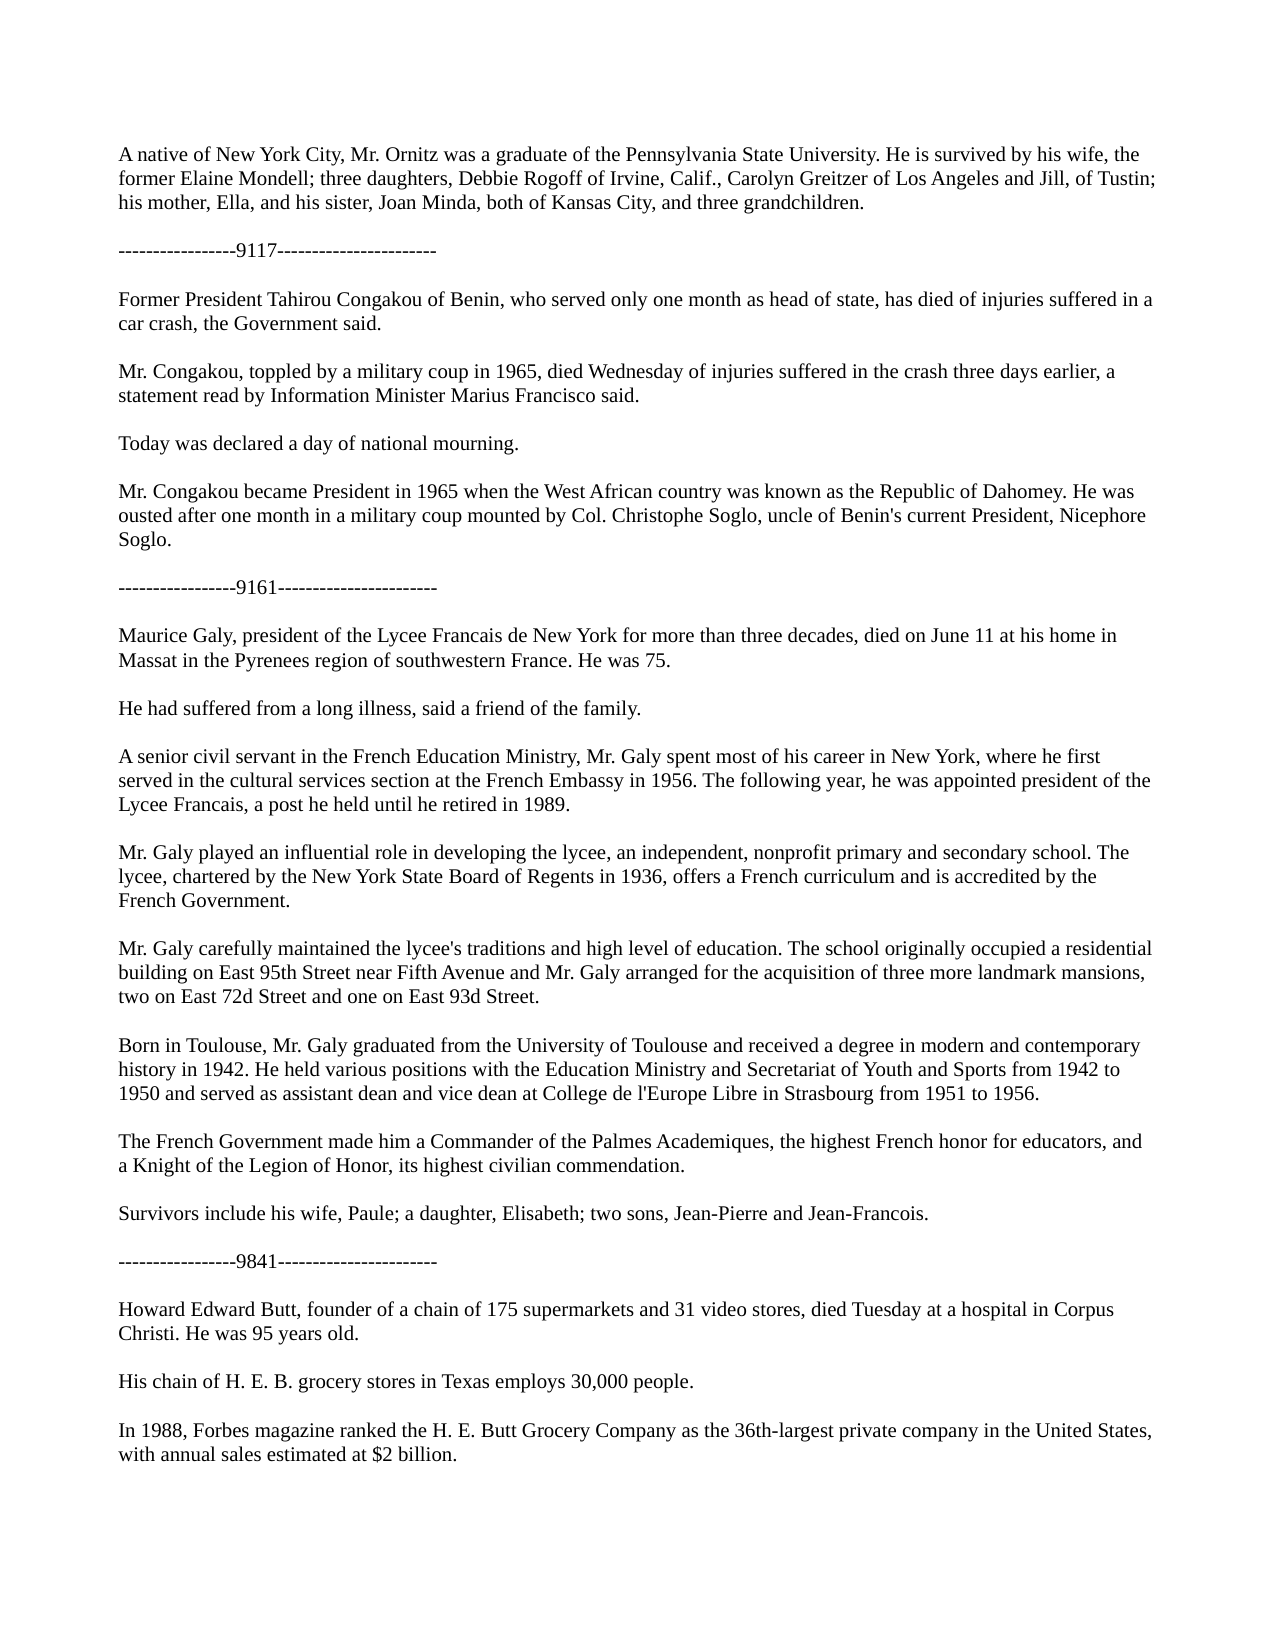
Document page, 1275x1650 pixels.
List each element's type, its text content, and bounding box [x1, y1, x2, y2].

text Born in Toulouse, Mr. Galy graduated from the University of Toulouse and received a degree in modern and contemporary history in 1942. He held various positions with the Education Ministry and Secretariat of Youth and Sports from 1942 to 1950 and served as assistant dean and vice dean at College de l'Europe Libre in Strasbourg from 1951 to 1956. [118, 1032, 1157, 1105]
text Today was declared a day of national mourning. [118, 431, 1157, 455]
text In 1988, Forbes magazine ranked the H. E. Butt Grocery Company as the 36th-largest private company in the United States, with annual sales estimated at $2 billion. [118, 1417, 1157, 1466]
text Howard Edward Butt, founder of a chain of 175 supermarkets and 31 video stores, died Tuesday at a hospital in Corpus Christi. He was 95 years old. [118, 1297, 1157, 1345]
text Survivors include his wife, Paule; a daughter, Elisabeth; two sons, Jean-Pierre and Jean-Francois. [118, 1201, 1157, 1225]
text A senior civil servant in the French Education Ministry, Mr. Galy spent most of his career in New York, where he first served in the cultural services section at the French Embassy in 1956. The following year, he was appointed president of the Lycee Francais, a post he held until he retired in 1989. [118, 744, 1157, 816]
text Maurice Galy, president of the Lycee Francais de New York for more than three decades, died on June 11 at his home in Massat in the Pyrenees region of southwestern France. He was 75. [118, 623, 1157, 672]
text Mr. Galy played an influential role in developing the lycee, an independent, nonprofit primary and secondary school. The lycee, chartered by the New York State Board of Regents in 1936, offers a French curriculum and is accredited by the French Government. [118, 840, 1157, 912]
text His chain of H. E. B. grocery stores in Texas employs 30,000 people. [118, 1369, 1157, 1393]
text The French Government made him a Commander of the Palmes Academiques, the highest French honor for educators, and a Knight of the Legion of Honor, its highest civilian commendation. [118, 1129, 1157, 1177]
text Mr. Galy carefully maintained the lycee's traditions and high level of education. The school originally occupied a residential building on East 95th Street near Fifth Avenue and Mr. Galy arranged for the acquisition of three more landmark mansions, two on East 72d Street and one on East 93d Street. [118, 936, 1157, 1008]
text -----------------9161----------------------- [118, 575, 1157, 599]
text Former President Tahirou Congakou of Benin, who served only one month as head of state, has died of injuries suffered in a car crash, the Government said. [118, 287, 1157, 335]
text -----------------9117----------------------- [118, 238, 1157, 262]
text A native of New York City, Mr. Ornitz was a graduate of the Pennsylvania State University. He is survived by his wife, the former Elaine Mondell; three daughters, Debbie Rogoff of Irvine, Calif., Carolyn Greitzer of Los Angeles and Jill, of Tustin; his mother, Ella, and his sister, Joan Minda, both of Kansas City, and three grandchildren. [118, 142, 1157, 214]
text Mr. Congakou, toppled by a military coup in 1965, died Wednesday of injuries suffered in the crash three days earlier, a statement read by Information Minister Marius Francisco said. [118, 359, 1157, 407]
text He had suffered from a long illness, said a friend of the family. [118, 696, 1157, 720]
text Mr. Congakou became President in 1965 when the West African country was known as the Republic of Dahomey. He was ousted after one month in a military coup mounted by Col. Christophe Soglo, uncle of Benin's current President, Nicephore Soglo. [118, 479, 1157, 551]
text -----------------9841----------------------- [118, 1249, 1157, 1273]
